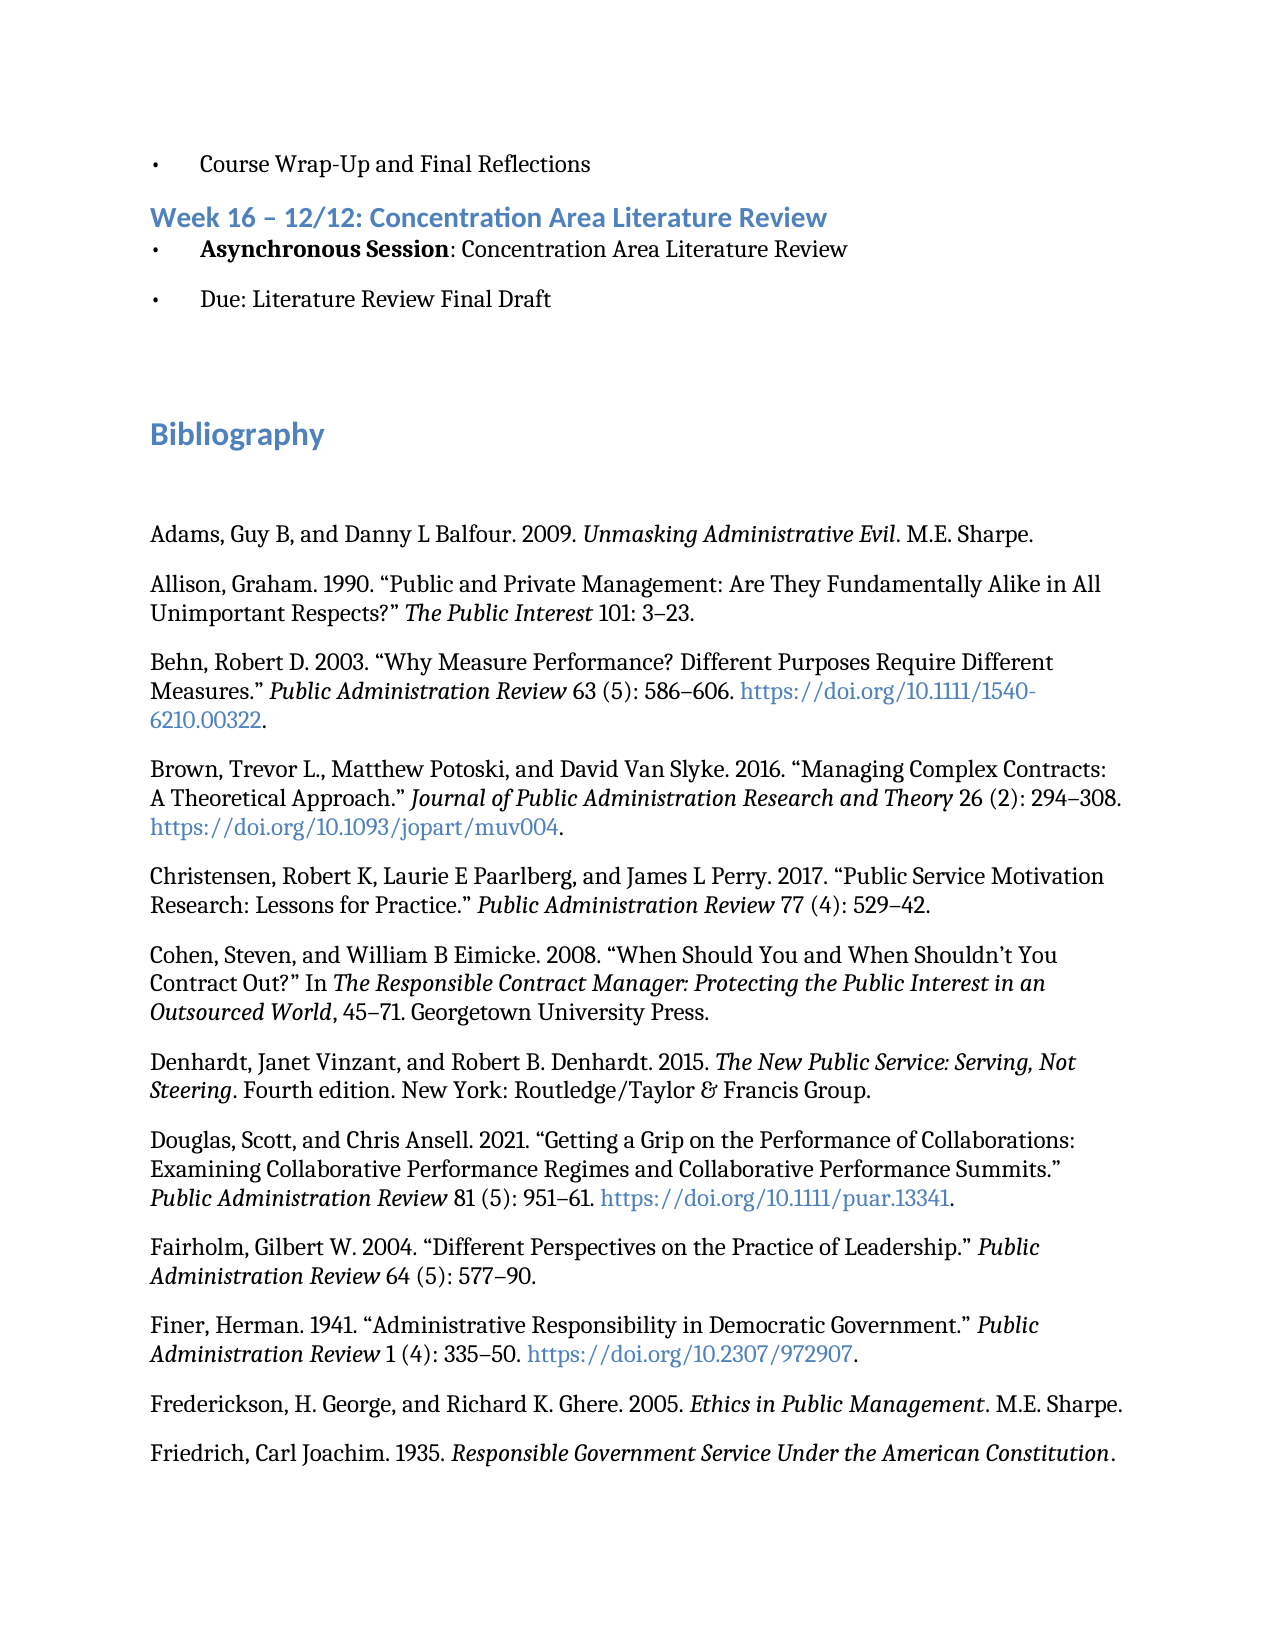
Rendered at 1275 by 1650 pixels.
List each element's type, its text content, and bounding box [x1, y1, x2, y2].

text Frederickson, H. George, and Richard K. Ghere. 2005. Ethics in Public Management. M.E. Sharpe. [150, 1390, 1125, 1418]
text Finer, Herman. 1941. “Administrative Responsibility in Democratic Government.” Public Administration Review 1 (4): 335–50. https://doi.org/10.2307/972907. [150, 1311, 1125, 1369]
subtitle Week 16 – 12/12: Concentration Area Literature Review [150, 199, 1125, 235]
text Brown, Trevor L., Matthew Potoski, and David Van Slyke. 2016. “Managing Complex Contracts: A Theoretical Approach.” Journal of Public Administration Research and Theory 26 (2): 294–308. https://doi.org/10.1093/jopart/muv004. [150, 755, 1125, 841]
text Allison, Graham. 1990. “Public and Private Management: Are They Fundamentally Alike in All Unimportant Respects?” The Public Interest 101: 3–23. [150, 570, 1125, 627]
list Due: Literature Review Final Draft [150, 285, 1125, 313]
text Friedrich, Carl Joachim. 1935. Responsible Government Service Under the American Constitution. [150, 1439, 1125, 1468]
text Cohen, Steven, and William B Eimicke. 2008. “When Should You and When Shouldn’t You Contract Out?” In The Responsible Contract Manager: Protecting the Public Interest in an Outsourced World, 45–71. Georgetown University Press. [150, 941, 1125, 1027]
subtitle Bibliography [150, 413, 1125, 454]
text Douglas, Scott, and Chris Ansell. 2021. “Getting a Grip on the Performance of Collaborations: Examining Collaborative Performance Regimes and Collaborative Performance Summits.” Public Administration Review 81 (5): 951–61. https://doi.org/10.1111/puar.13341. [150, 1126, 1125, 1212]
text Adams, Guy B, and Danny L Balfour. 2009. Unmasking Administrative Evil. M.E. Sharpe. [150, 520, 1125, 549]
list Asynchronous Session: Concentration Area Literature Review [150, 235, 1125, 264]
list Course Wrap-Up and Final Reflections [150, 150, 1125, 179]
text Christensen, Robert K, Laurie E Paarlberg, and James L Perry. 2017. “Public Service Motivation Research: Lessons for Practice.” Public Administration Review 77 (4): 529–42. [150, 862, 1125, 920]
text Denhardt, Janet Vinzant, and Robert B. Denhardt. 2015. The New Public Service: Serving, Not Steering. Fourth edition. New York: Routledge/Taylor & Francis Group. [150, 1048, 1125, 1105]
text Behn, Robert D. 2003. “Why Measure Performance? Different Purposes Require Different Measures.” Public Administration Review 63 (5): 586–606. https://doi.org/10.1111/1540-6210.00322. [150, 648, 1125, 734]
text Fairholm, Gilbert W. 2004. “Different Perspectives on the Practice of Leadership.” Public Administration Review 64 (5): 577–90. [150, 1233, 1125, 1291]
